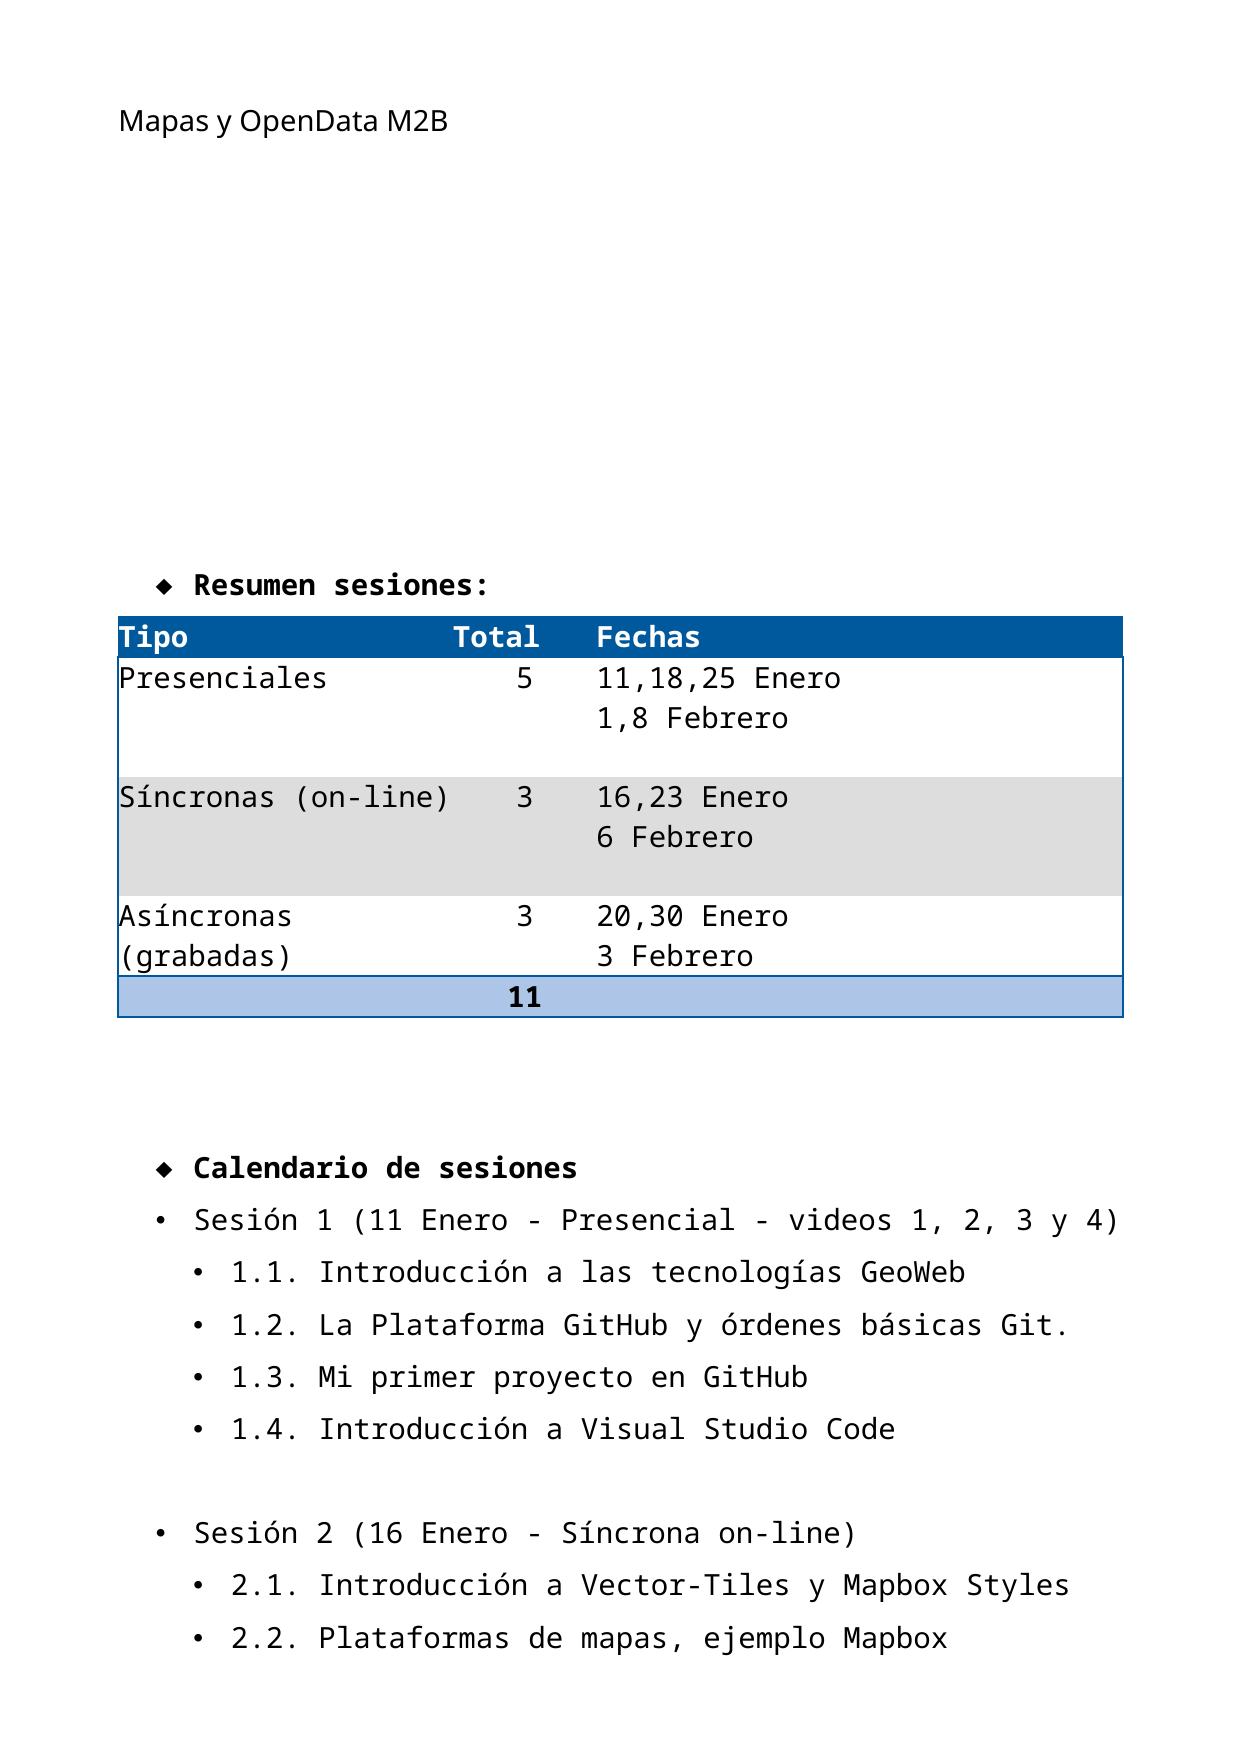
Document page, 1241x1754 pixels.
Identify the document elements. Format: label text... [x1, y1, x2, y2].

list 1.2. La Plataforma GitHub y órdenes básicas Git. [193, 1304, 1122, 1343]
table_cell 5 [453, 658, 596, 777]
table_header Tipo [118, 616, 453, 656]
list 2.1. Introducción a Vector-Tiles y Mapbox Styles [193, 1565, 1122, 1604]
list 1.3. Mi primer proyecto en GitHub [193, 1356, 1122, 1396]
table_cell Presenciales [119, 658, 453, 777]
table_cell 3 [453, 896, 596, 975]
table_cell 3 [453, 777, 596, 896]
table_cell Asíncronas (grabadas) [119, 896, 453, 975]
list Sesión 1 (11 Enero - Presencial - videos 1, 2, 3 y 4) [156, 1199, 1122, 1239]
table_cell Síncronas (on-line) [119, 777, 453, 896]
table_cell 11 [453, 977, 596, 1016]
table_header Total [453, 616, 596, 656]
table_header Fechas [596, 616, 1123, 656]
table_cell 16,23 Enero 6 Febrero [596, 777, 1122, 896]
list 2.2. Plataformas de mapas, ejemplo Mapbox [193, 1617, 1122, 1657]
list Resumen sesiones: [156, 564, 1122, 604]
table_cell [596, 977, 1122, 1016]
table_cell 20,30 Enero 3 Febrero [596, 896, 1122, 975]
table_cell [119, 977, 453, 1016]
list 1.1. Introducción a las tecnologías GeoWeb [193, 1252, 1122, 1291]
list Sesión 2 (16 Enero - Síncrona on-line) [156, 1512, 1122, 1552]
table_cell 11,18,25 Enero 1,8 Febrero [596, 658, 1122, 777]
list Calendario de sesiones [156, 1147, 1122, 1187]
list 1.4. Introducción a Visual Studio Code [193, 1408, 1122, 1448]
